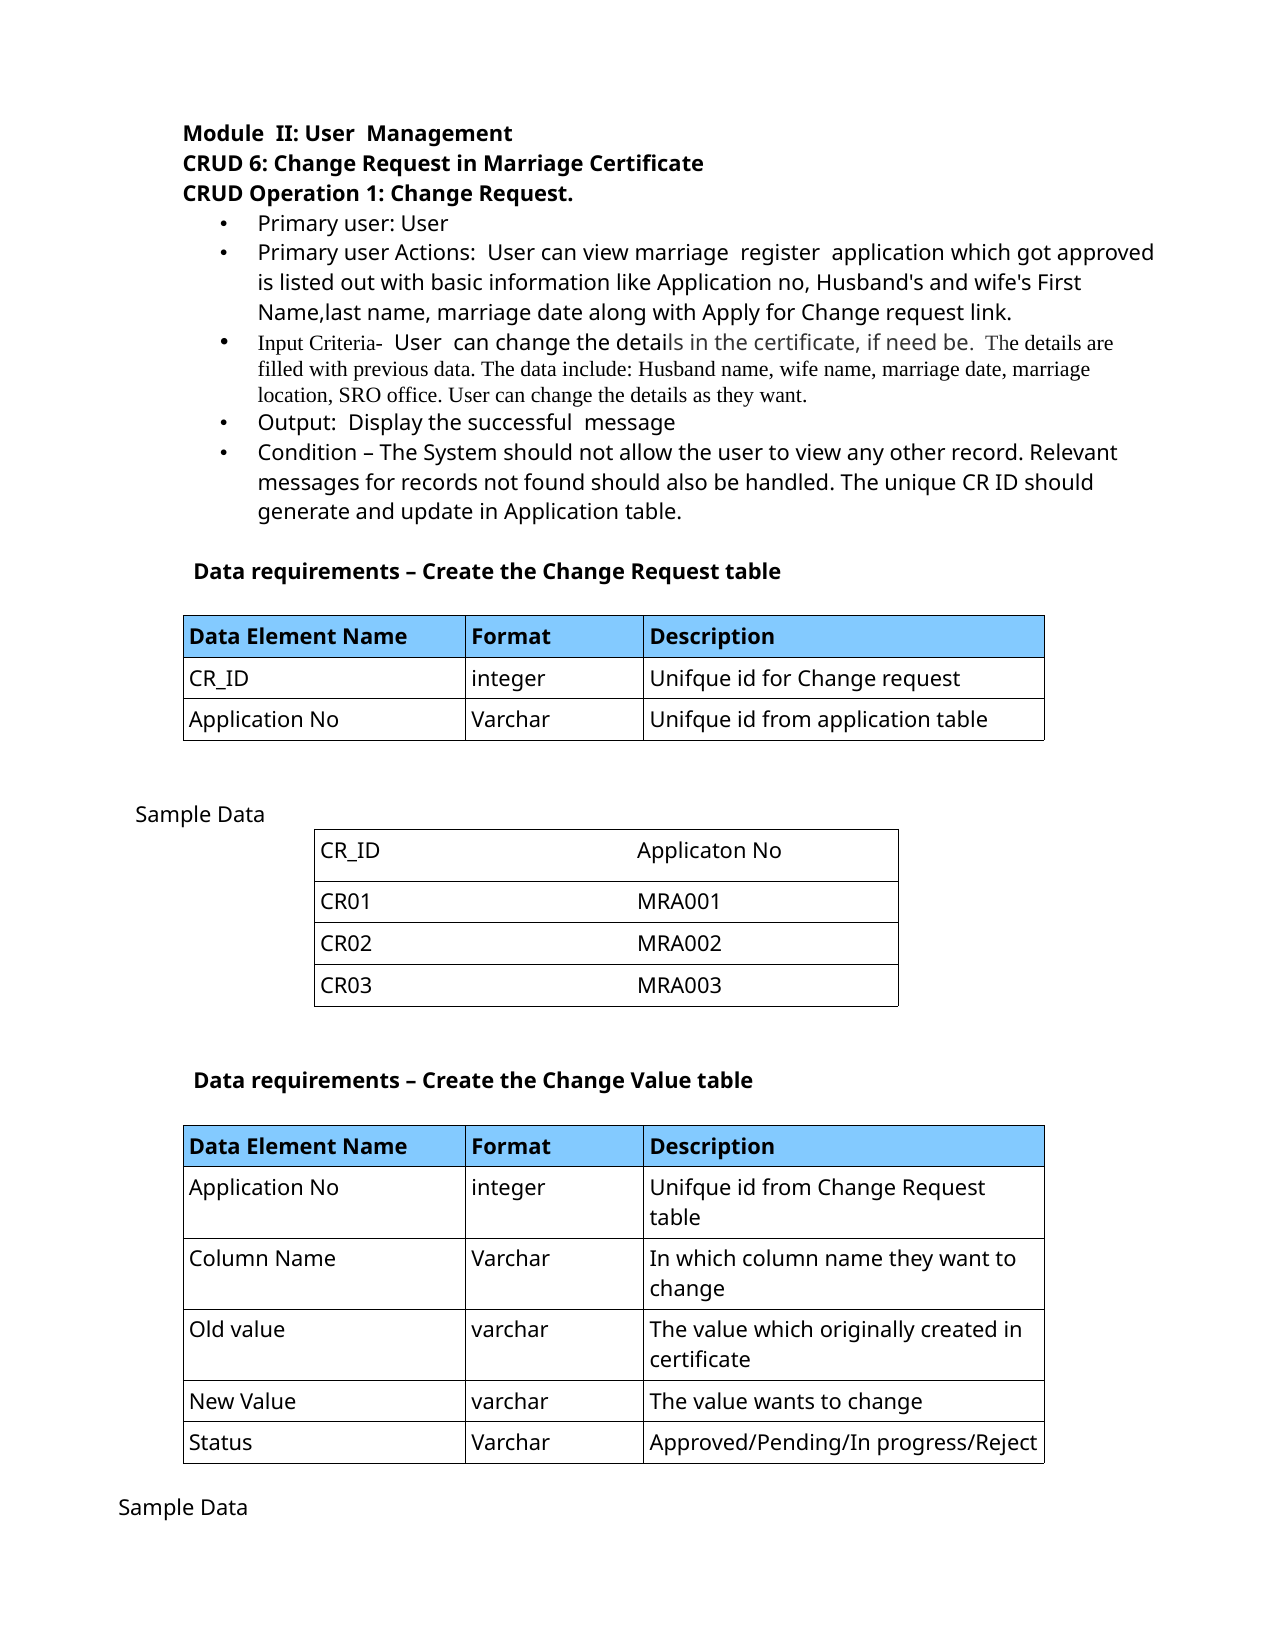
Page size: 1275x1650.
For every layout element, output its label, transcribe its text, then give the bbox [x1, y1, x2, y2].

table_cell Old value [184, 1310, 465, 1380]
table_cell Application No [184, 699, 465, 739]
table_cell Unifque id from Change Request table [644, 1167, 1044, 1237]
table_cell The value which originally created in certificate [644, 1310, 1044, 1380]
list Primary user: User [220, 207, 1157, 237]
table_cell Column Name [184, 1239, 465, 1309]
table_cell varchar [466, 1310, 643, 1380]
table_cell New Value [184, 1381, 465, 1421]
table_cell MRA001 [631, 882, 898, 922]
list CRUD 6: Change Request in Marriage Certificate [182, 148, 1157, 178]
table_cell Unifque id for Change request [644, 658, 1044, 698]
table_cell MRA002 [631, 923, 898, 964]
table_cell CR03 [315, 965, 631, 1006]
table_cell varchar [466, 1381, 643, 1421]
table_cell CR_ID [184, 658, 465, 698]
list Condition – The System should not allow the user to view any other record. Relevant messages for records not found should also be handled. The unique CR ID should generate and update in Application table. [220, 437, 1157, 526]
table_header Format [466, 1126, 643, 1166]
table_header Description [644, 1126, 1044, 1166]
table_cell In which column name they want to change [644, 1239, 1044, 1309]
text Sample Data [118, 799, 1157, 829]
text Sample Data [118, 1492, 1157, 1522]
table_cell The value wants to change [644, 1381, 1044, 1421]
list CRUD Operation 1: Change Request. [182, 178, 1157, 207]
list Data requirements – Create the Change Request table [156, 556, 1157, 586]
table_header Applicaton No [631, 830, 898, 881]
list Data requirements – Create the Change Value table [156, 1065, 1157, 1095]
table_header Description [644, 616, 1044, 657]
table_cell Status [184, 1422, 465, 1462]
table_header Data Element Name [184, 1126, 465, 1166]
table_cell Varchar [466, 1422, 643, 1462]
table_header CR_ID [315, 830, 631, 881]
table_cell Varchar [466, 1239, 643, 1309]
table_cell Varchar [466, 699, 643, 739]
list Primary user Actions: User can view marriage register application which got approved is listed out with basic information like Application no, Husband's and wife's First Name,last name, marriage date along with Apply for Change request link. [220, 237, 1157, 327]
table_cell Approved/Pending/In progress/Reject [644, 1422, 1044, 1462]
table_cell MRA003 [631, 965, 898, 1006]
list Input Criteria- User can change the details in the certificate, if need be. The details are filled with previous data. The data include: Husband name, wife name, marriage date, marriage location, SRO office. User can change the details as they want. [220, 327, 1157, 407]
table_cell CR01 [315, 882, 631, 922]
table_cell integer [466, 1167, 643, 1237]
list Module II: User Management [182, 118, 1157, 148]
table_cell Application No [184, 1167, 465, 1237]
table_cell Unifque id from application table [644, 699, 1044, 739]
table_cell integer [466, 658, 643, 698]
list Output: Display the successful message [220, 407, 1157, 437]
table_cell CR02 [315, 923, 631, 964]
table_header Format [466, 616, 643, 657]
table_header Data Element Name [184, 616, 465, 657]
